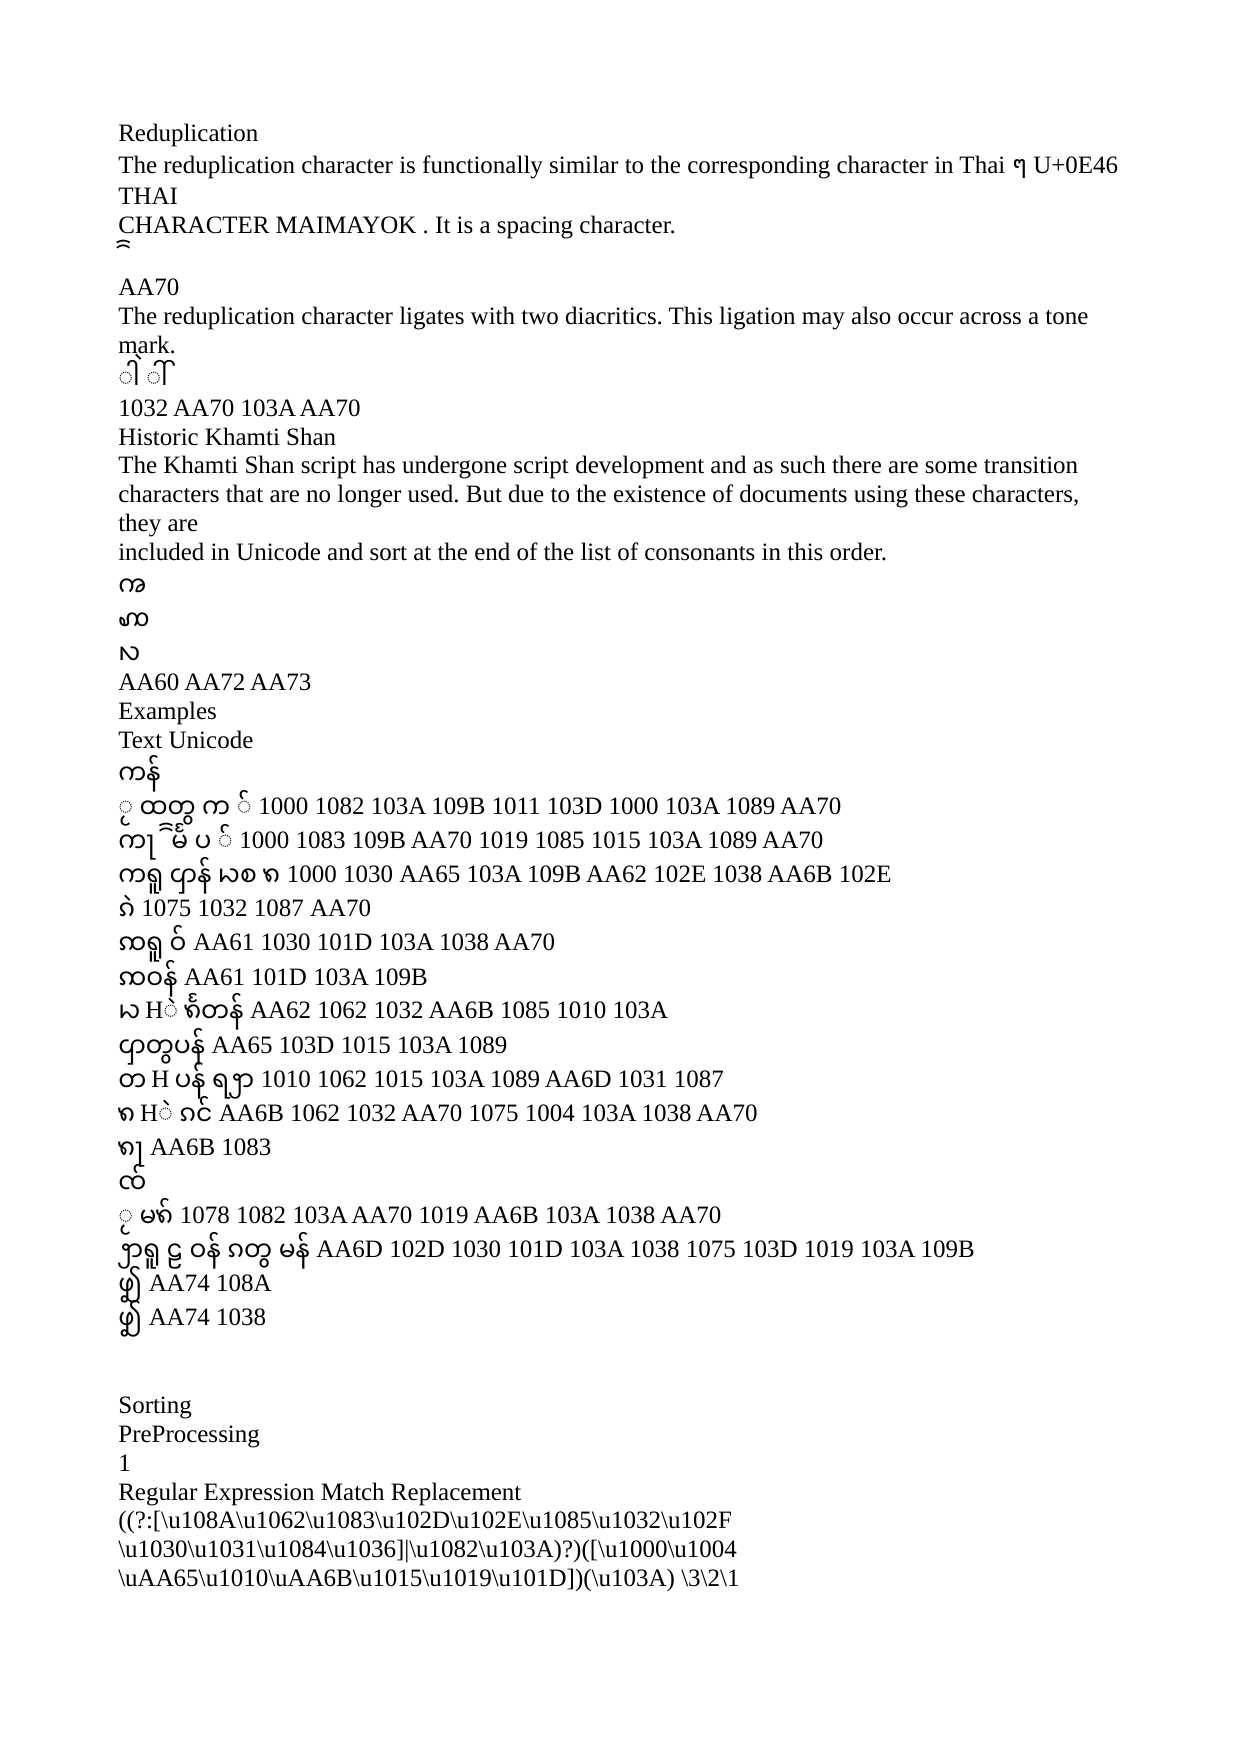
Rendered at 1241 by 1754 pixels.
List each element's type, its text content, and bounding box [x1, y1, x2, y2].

text ꩴ AA74 108A [118, 1265, 1122, 1299]
text Regular Expression Match Replacement [118, 1477, 1122, 1505]
text ((?:[\u108A\u1062\u1083\u102D\u102E\u1085\u1032\u102F [118, 1505, 1122, 1534]
text Examples [118, 696, 1122, 725]
text Sorting [118, 1390, 1122, 1419]
text ကႃ ꩰမႅ ပ ် 1000 1083 109B AA70 1019 1085 1015 103A 1089 AA70 [118, 822, 1122, 856]
text ါဲ ါ် [118, 359, 1122, 393]
text ꩲ [118, 599, 1122, 633]
text The Khamti Shan script has undergone script development and as such there are some transition [118, 450, 1122, 479]
text \u1030\u1031\u1084\u1036]|\u1082\u103A)?)([\u1000\u1004 [118, 1534, 1122, 1563]
text ၸ် [118, 1162, 1122, 1197]
text ꩫႃ AA6B 1083 [118, 1128, 1122, 1162]
text ꩡဝန် AA61 101D 103A 109B [118, 958, 1122, 992]
text \uAA65\u1010\uAA6B\u1015\u1019\u101D])(\u103A) \3\2\1 [118, 1563, 1122, 1592]
text ကရူ ꩥန် ꩢစ ꩫ 1000 1030 AA65 103A 109B AA62 102E 1038 AA6B 102E [118, 856, 1122, 890]
text The reduplication character is functionally similar to the corresponding character in Thai ๆ U+0E46 THAI [118, 147, 1122, 210]
text ႂ ထတွ က ် 1000 1082 103A 109B 1011 103D 1000 103A 1089 AA70 [118, 788, 1122, 822]
text ꩥတွပန် AA65 103D 1015 103A 1089 [118, 1026, 1122, 1060]
text The reduplication character ligates with two diacritics. This ligation may also occur across a tone mark. [118, 301, 1122, 359]
text ꩡရူ ဝ် AA61 1030 101D 103A 1038 AA70 [118, 924, 1122, 958]
text ꩢHဲ ꩫႅတန် AA62 1062 1032 AA6B 1085 1010 103A [118, 992, 1122, 1026]
text 1032 AA70 103A AA70 [118, 393, 1122, 422]
text ꩴ AA74 1038 [118, 1299, 137, 1333]
text ႂ မꩫ် 1078 1082 103A AA70 1019 AA6B 103A 1038 AA70 [118, 1197, 1122, 1231]
text ꩫHဲ ၵင် AA6B 1062 1032 AA70 1075 1004 103A 1038 AA70 [118, 1094, 1122, 1128]
text Text Unicode [118, 725, 1122, 754]
text ꩴ AA74 1038 [132, 1299, 1122, 1333]
text AA60 AA72 AA73 [118, 667, 1122, 696]
text တHပန် ရꩭ 1010 1062 1015 103A 1089 AA6D 1031 1087 [118, 1060, 1122, 1094]
text included in Unicode and sort at the end of the list of consonants in this order. [118, 537, 1122, 565]
text ꩳ [118, 633, 1122, 667]
text characters that are no longer used. But due to the existence of documents using these characters, they are [118, 479, 1122, 537]
text PreProcessing [118, 1419, 1122, 1448]
text ၵဲ 1075 1032 1087 AA70 [118, 890, 1122, 924]
text Reduplication [118, 118, 1122, 147]
text ꩰ [118, 238, 1122, 272]
text Historic Khamti Shan [118, 422, 1122, 450]
text AA70 [118, 272, 1122, 301]
text ꩭရူ ဠ ဝန် ၵတွ မန် AA6D 102D 1030 101D 103A 1038 1075 103D 1019 103A 109B [118, 1231, 1122, 1265]
text ꩠ [118, 565, 1122, 599]
text 1 [118, 1448, 1122, 1477]
text CHARACTER MAIMAYOK . It is a spacing character. [118, 210, 1122, 238]
text ကန် [118, 754, 1122, 788]
